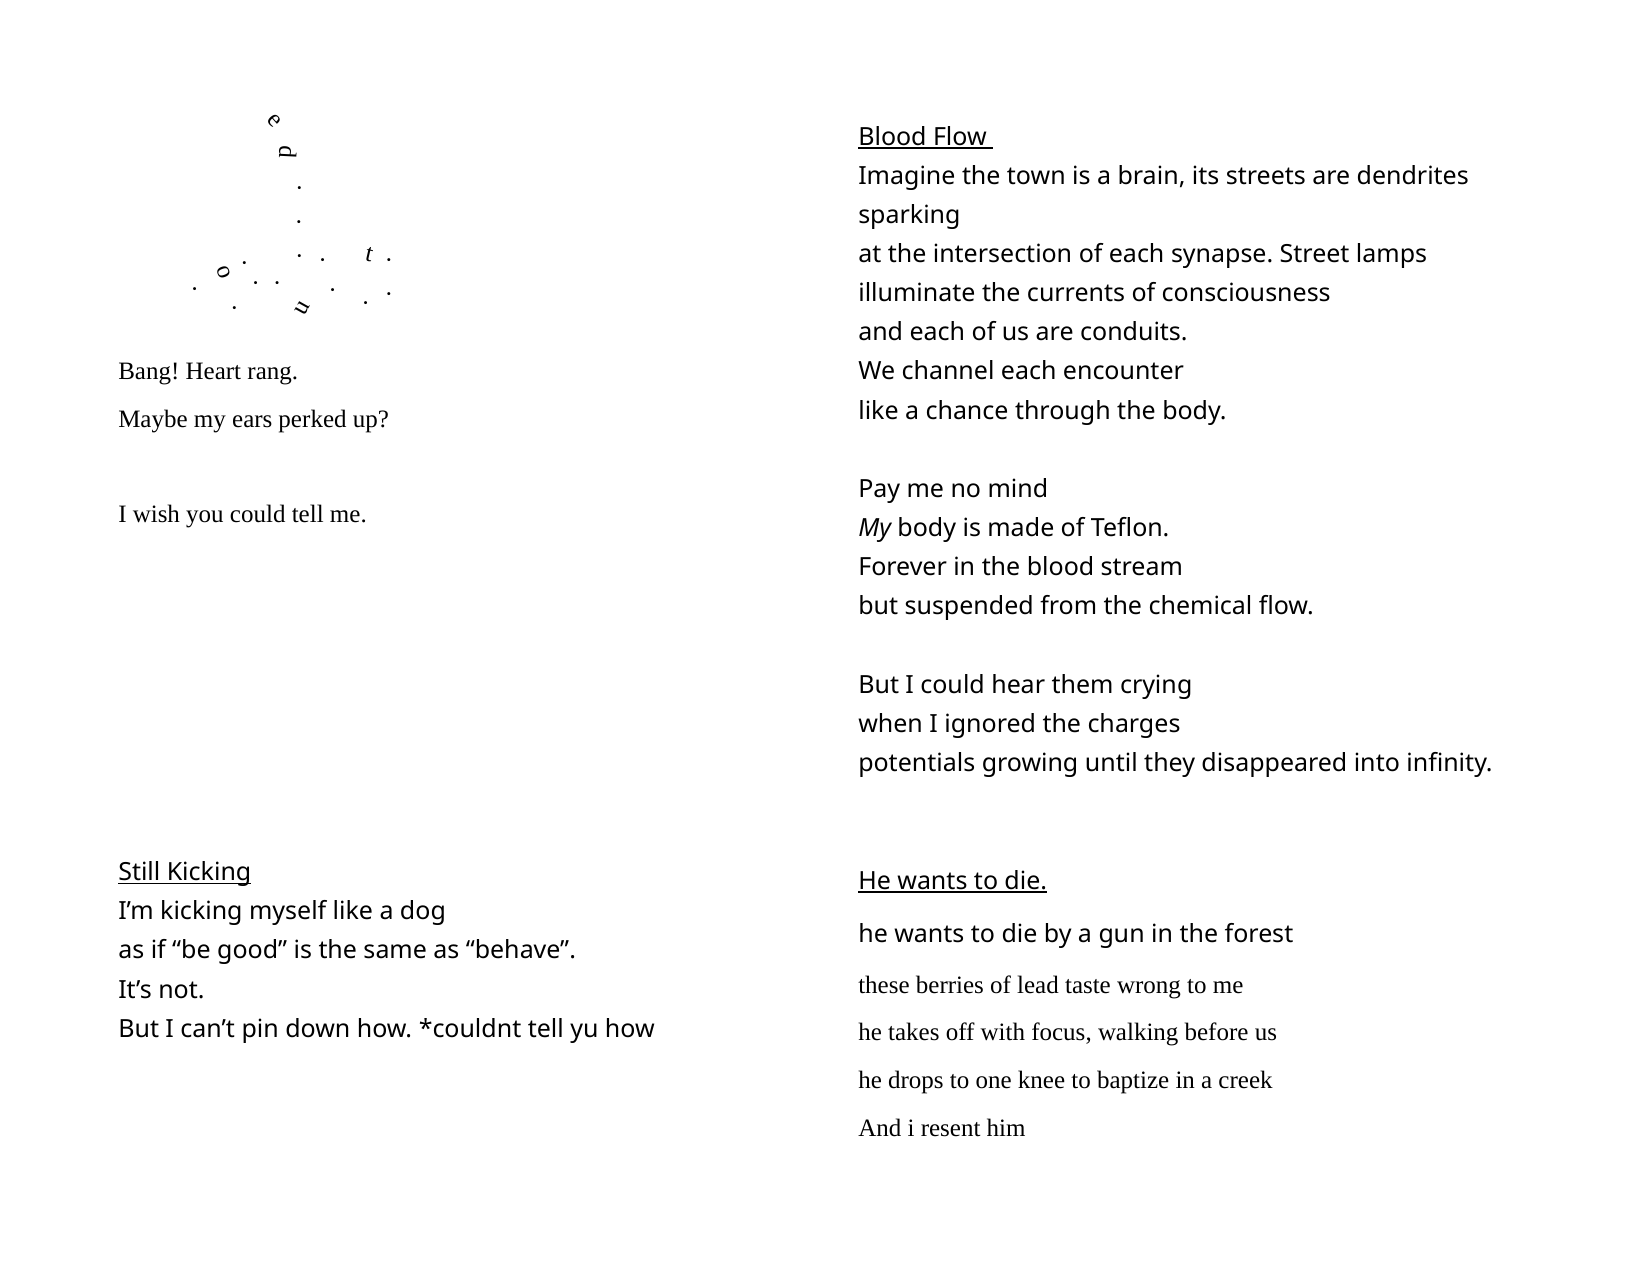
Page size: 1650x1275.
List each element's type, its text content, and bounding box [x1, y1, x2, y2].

text But I can’t pin down how. *couldnt tell yu how [118, 1010, 792, 1044]
text he drops to one knee to baptize in a creek [858, 1065, 1532, 1094]
text Still Kicking [118, 854, 792, 888]
text illuminate the currents of consciousness [858, 275, 1532, 309]
text I’m kicking myself like a dog [118, 893, 792, 927]
text as if “be good” is the same as “behave”. [118, 932, 792, 966]
text Imagine the town is a brain, its streets are dendrites sparking [858, 157, 1532, 231]
text and each of us are conduits. [858, 314, 1532, 348]
text at the intersection of each synapse. Street lamps [858, 236, 1532, 270]
text these berries of lead taste wrong to me [858, 970, 1532, 998]
text when I ignored the charges [858, 706, 1532, 740]
text he wants to die by a gun in the forest [858, 916, 1532, 950]
text like a chance through the body. [858, 392, 1532, 426]
text he takes off with focus, walking before us [858, 1017, 1532, 1046]
text potentials growing until they disappeared into infinity. [858, 745, 1532, 779]
text Maybe my ears perked up? [118, 404, 792, 432]
text Blood Flow [858, 118, 1532, 152]
text But I could hear them crying [858, 666, 1532, 701]
text but suspended from the chemical flow. [858, 588, 1532, 622]
text Bang! Heart rang. [118, 356, 792, 385]
text Pay me no mind [858, 471, 1532, 505]
text I wish you could tell me. [118, 499, 792, 528]
text It’s not. [118, 971, 792, 1005]
text Forever in the blood stream [858, 549, 1532, 583]
text We channel each encounter [858, 353, 1532, 387]
text And i resent him [858, 1113, 1532, 1141]
text My body is made of Teflon. [858, 510, 1532, 544]
text He wants to die. [858, 862, 1532, 896]
